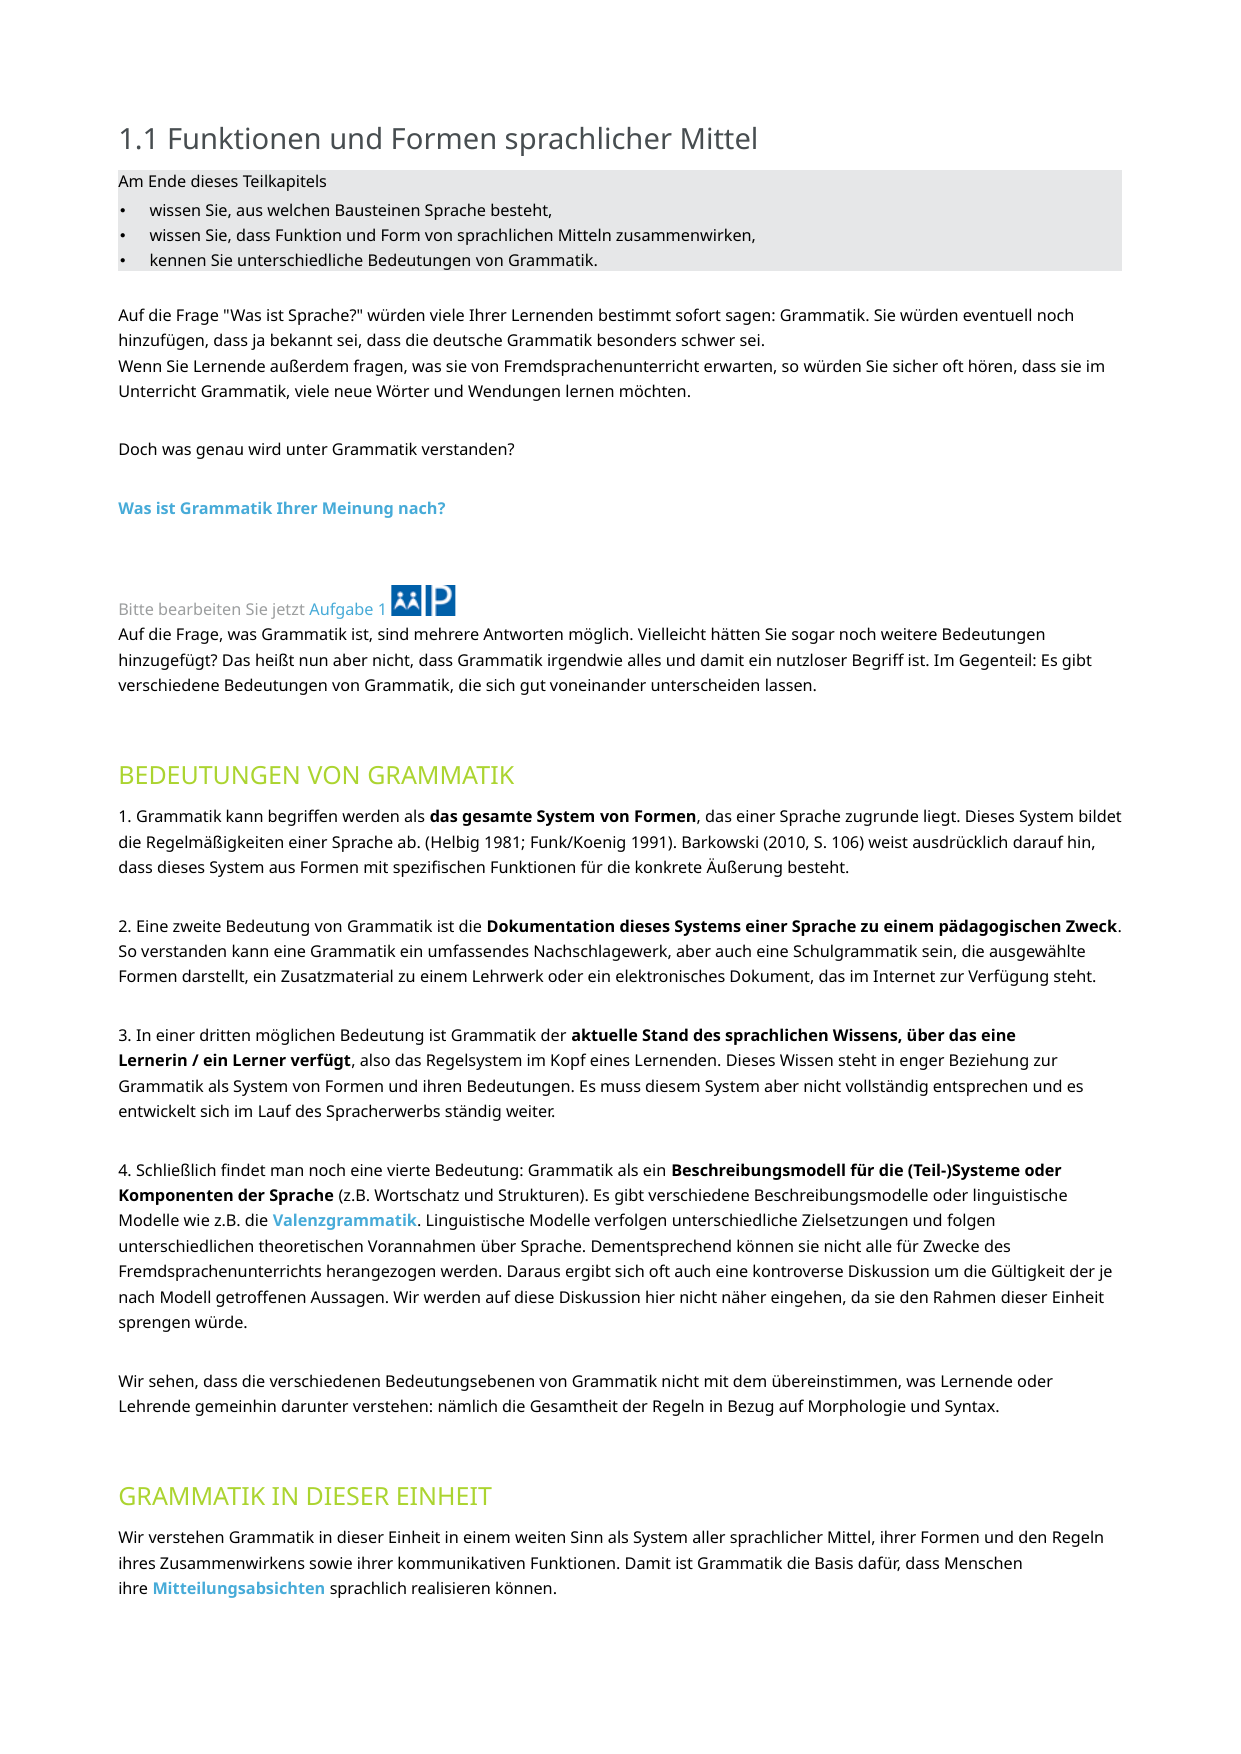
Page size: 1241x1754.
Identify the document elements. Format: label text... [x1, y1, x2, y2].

subtitle 1.1 Funktionen und Formen sprachlicher Mittel [118, 118, 1122, 158]
subtitle GRAMMATIK IN DIESER EINHEIT [118, 1478, 1122, 1512]
text Doch was genau wird unter Grammatik verstanden? [118, 438, 1122, 461]
text 4. Schließlich findet man noch eine vierte Bedeutung: Grammatik als ein Beschreibungsmodell für die (Teil-)Systeme oder Komponenten der Sprache (z.B. Wortschatz und Strukturen). Es gibt verschiedene Beschreibungsmodelle oder linguistische Modelle wie z.B. die Valenzgrammatik. Linguistische Modelle verfolgen unterschiedliche Zielsetzungen und folgen unterschiedlichen theoretischen Vorannahmen über Sprache. Dementsprechend können sie nicht alle für Zwecke des Fremdsprachenunterrichts herangezogen werden. Daraus ergibt sich oft auch eine kontroverse Diskussion um die Gültigkeit der je nach Modell getroffenen Aussagen. Wir werden auf diese Diskussion hier nicht näher eingehen, da sie den Rahmen dieser Einheit sprengen würde. [118, 1159, 1122, 1333]
list kennen Sie unterschiedliche Bedeutungen von Grammatik. [120, 246, 1122, 271]
text Wir verstehen Grammatik in dieser Einheit in einem weiten Sinn als System aller sprachlicher Mittel, ihrer Formen und den Regeln ihres Zusammenwirkens sowie ihrer kommunikativen Funktionen. Damit ist Grammatik die Basis dafür, dass Menschen ihre Mitteilungsabsichten sprachlich realisieren können. [118, 1526, 1122, 1599]
text Was ist Grammatik Ihrer Meinung nach? [118, 497, 1122, 519]
subtitle BEDEUTUNGEN VON GRAMMATIK [118, 758, 1122, 792]
text Wir sehen, dass die verschiedenen Bedeutungsebenen von Grammatik nicht mit dem übereinstimmen, was Lernende oder Lehrende gemeinhin darunter verstehen: nämlich die Gesamtheit der Regeln in Bezug auf Morphologie und Syntax. [118, 1369, 1122, 1417]
text 3. In einer dritten möglichen Bedeutung ist Grammatik der aktuelle Stand des sprachlichen Wissens, über das eine Lernerin / ein Lerner verfügt, also das Regelsystem im Kopf eines Lernenden. Dieses Wissen steht in enger Beziehung zur Grammatik als System von Formen und ihren Bedeutungen. Es muss diesem System aber nicht vollständig entsprechen und es entwickelt sich im Lauf des Spracherwerbs ständig weiter. [118, 1024, 1122, 1122]
text 1. Grammatik kann begriffen werden als das gesamte System von Formen, das einer Sprache zugrunde liegt. Dieses System bildet die Regelmäßigkeiten einer Sprache ab. (Helbig 1981; Funk/Koenig 1991). Barkowski (2010, S. 106) weist ausdrücklich darauf hin, dass dieses System aus Formen mit spezifischen Funktionen für die konkrete Äußerung besteht. [118, 805, 1122, 878]
text Auf die Frage "Was ist Sprache?" würden viele Ihrer Lernenden bestimmt sofort sagen: Grammatik. Sie würden eventuell noch hinzufügen, dass ja bekannt sei, dass die deutsche Grammatik besonders schwer sei. [118, 304, 1122, 351]
picture [391, 585, 422, 616]
text Auf die Frage, was Grammatik ist, sind mehrere Antworten möglich. Vielleicht hätten Sie sogar noch weitere Bedeutungen hinzugefügt? Das heißt nun aber nicht, dass Grammatik irgendwie alles und damit ein nutzloser Begriff ist. Im Gegenteil: Es gibt verschiedene Bedeutungen von Grammatik, die sich gut voneinander unterscheiden lassen. [118, 623, 1122, 696]
text Bitte bearbeiten Sie jetzt Aufgabe 1 [118, 585, 1122, 620]
picture [425, 585, 456, 616]
list wissen Sie, dass Funktion und Form von sprachlichen Mitteln zusammenwirken, [120, 221, 1122, 246]
list wissen Sie, aus welchen Bausteinen Sprache besteht, [120, 196, 1122, 221]
text Am Ende dieses Teilkapitels [118, 170, 1122, 192]
text Wenn Sie Lernende außerdem fragen, was sie von Fremdsprachenunterricht erwarten, so würden Sie sicher oft hören, dass sie im Unterricht Grammatik, viele neue Wörter und Wendungen lernen möchten. [118, 354, 1122, 402]
text 2. Eine zweite Bedeutung von Grammatik ist die Dokumentation dieses Systems einer Sprache zu einem pädagogischen Zweck. So verstanden kann eine Grammatik ein umfassendes Nachschlagewerk, aber auch eine Schulgrammatik sein, die ausgewählte Formen darstellt, ein Zusatzmaterial zu einem Lehrwerk oder ein elektronisches Dokument, das im Internet zur Verfügung steht. [118, 915, 1122, 988]
